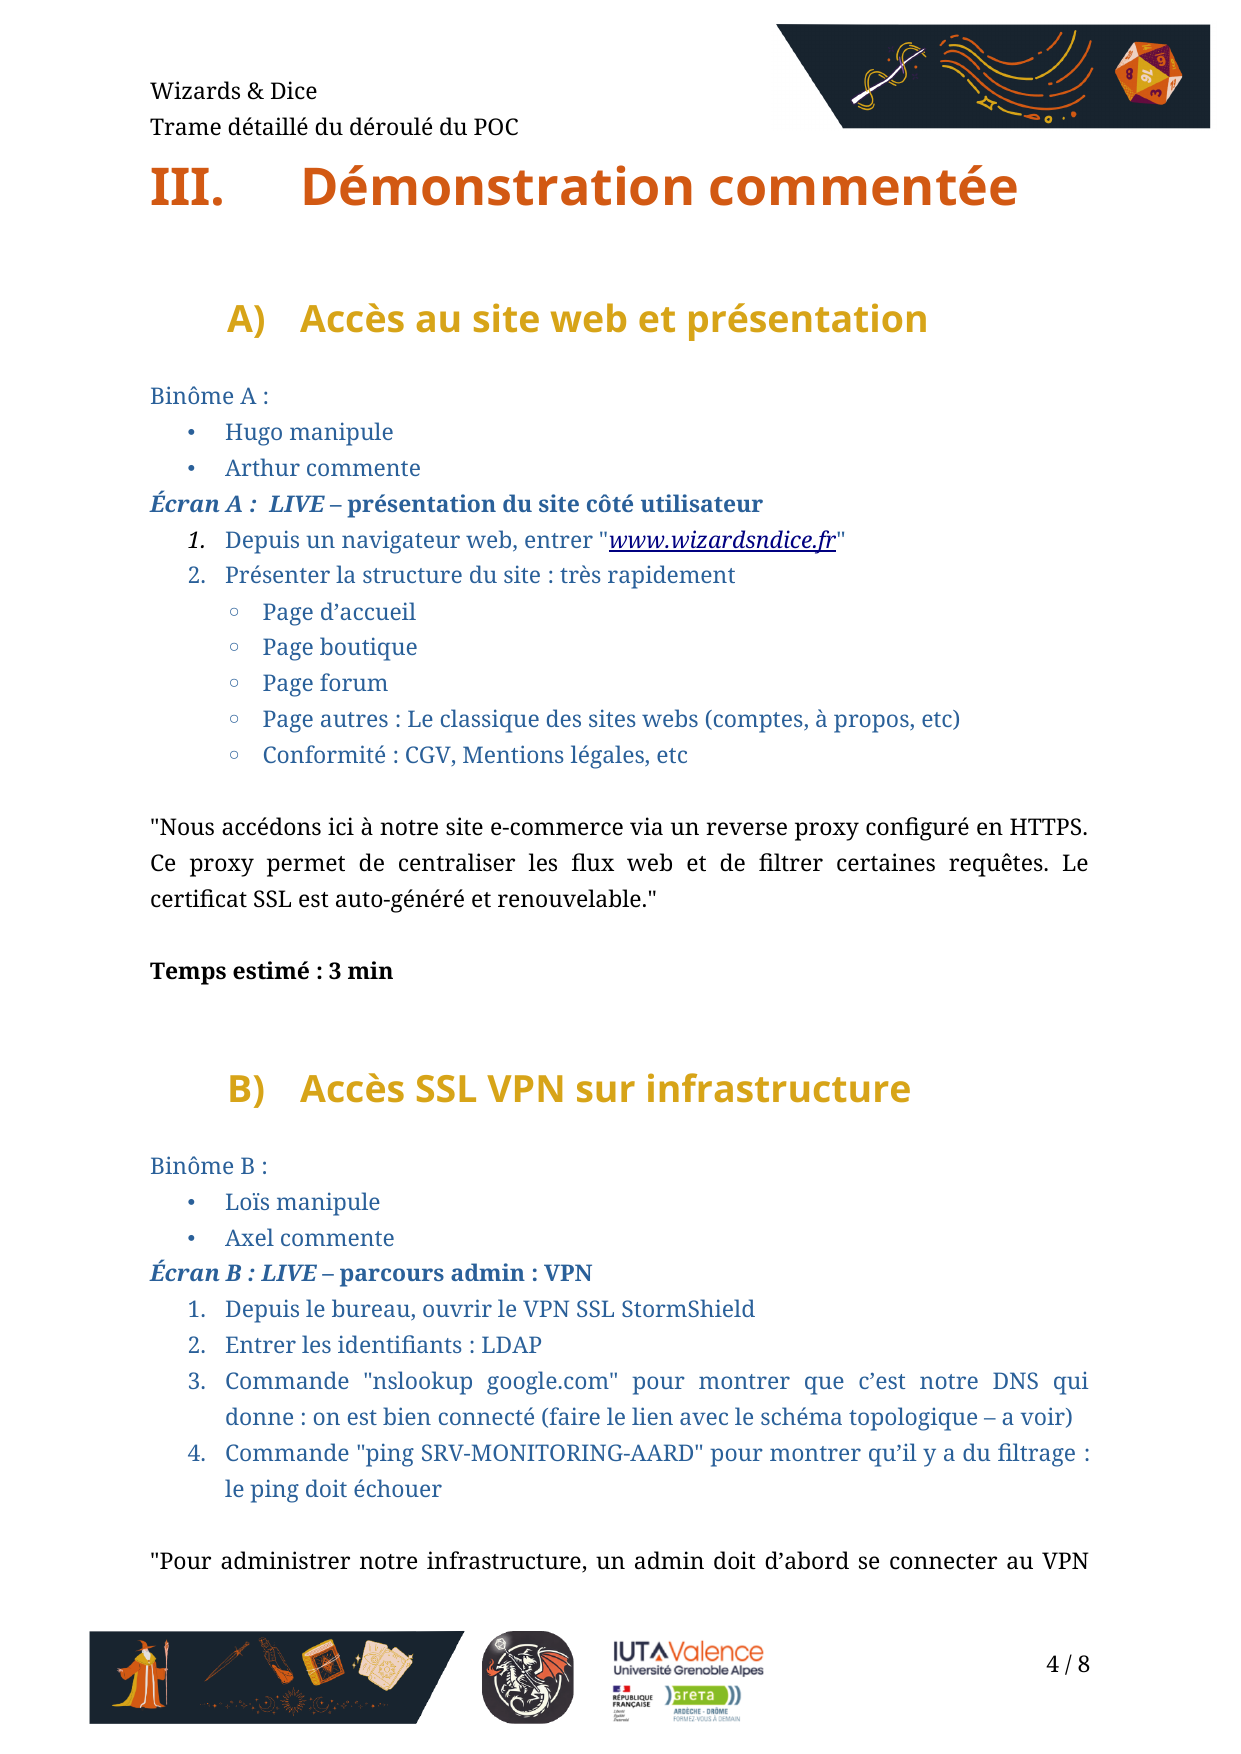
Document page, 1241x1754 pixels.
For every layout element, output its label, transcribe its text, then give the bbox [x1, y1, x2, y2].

list Entrer les identifiants : LDAP [187, 1329, 1090, 1361]
list Page d’accueil [225, 595, 1090, 627]
list Commande "nslookup google.com" pour montrer que c’est notre DNS qui donne : on est bien connecté (faire le lien avec le schéma topologique – a voir) [187, 1365, 1090, 1432]
list Page boutique [225, 631, 1090, 663]
list Hugo manipule [187, 416, 1090, 447]
list Page forum [225, 667, 1090, 698]
list Commande "ping SRV-MONITORING-AARD" pour montrer qu’il y a du filtrage : le ping doit échouer [187, 1437, 1090, 1504]
picture [81, 1620, 788, 1733]
text Binôme B : [150, 1149, 1090, 1181]
text Écran A : LIVE – présentation du site côté utilisateur [150, 488, 1090, 519]
list Loïs manipule [187, 1186, 1090, 1217]
list Arthur commente [187, 452, 1090, 483]
text Temps estimé : 3 min [150, 955, 1090, 986]
subtitle Accès au site web et présentation [227, 293, 1090, 344]
picture [771, 21, 1218, 131]
list Page autres : Le classique des sites webs (comptes, à propos, etc) [225, 703, 1090, 734]
subtitle Accès SSL VPN sur infrastructure [227, 1063, 1090, 1114]
list Conformité : CGV, Mentions légales, etc [225, 739, 1090, 770]
text "Pour administrer notre infrastructure, un admin doit d’abord se connecter au VPN [150, 1545, 1090, 1576]
text "Nous accédons ici à notre site e-commerce via un reverse proxy configuré en HTTPS. Ce proxy permet de centraliser les flux web et de filtrer certaines requêtes. Le certificat SSL est auto-généré et renouvelable." [150, 811, 1090, 914]
list Présenter la structure du site : très rapidement [187, 559, 1090, 591]
text Écran B : LIVE – parcours admin : VPN [150, 1257, 1090, 1289]
text Binôme A : [150, 380, 1090, 411]
list Depuis un navigateur web, entrer "www.wizardsndice.fr" [187, 523, 1090, 555]
list Axel commente [187, 1221, 1090, 1253]
list Depuis le bureau, ouvrir le VPN SSL StormShield [187, 1293, 1090, 1324]
subtitle Démonstration commentée [150, 150, 1090, 221]
